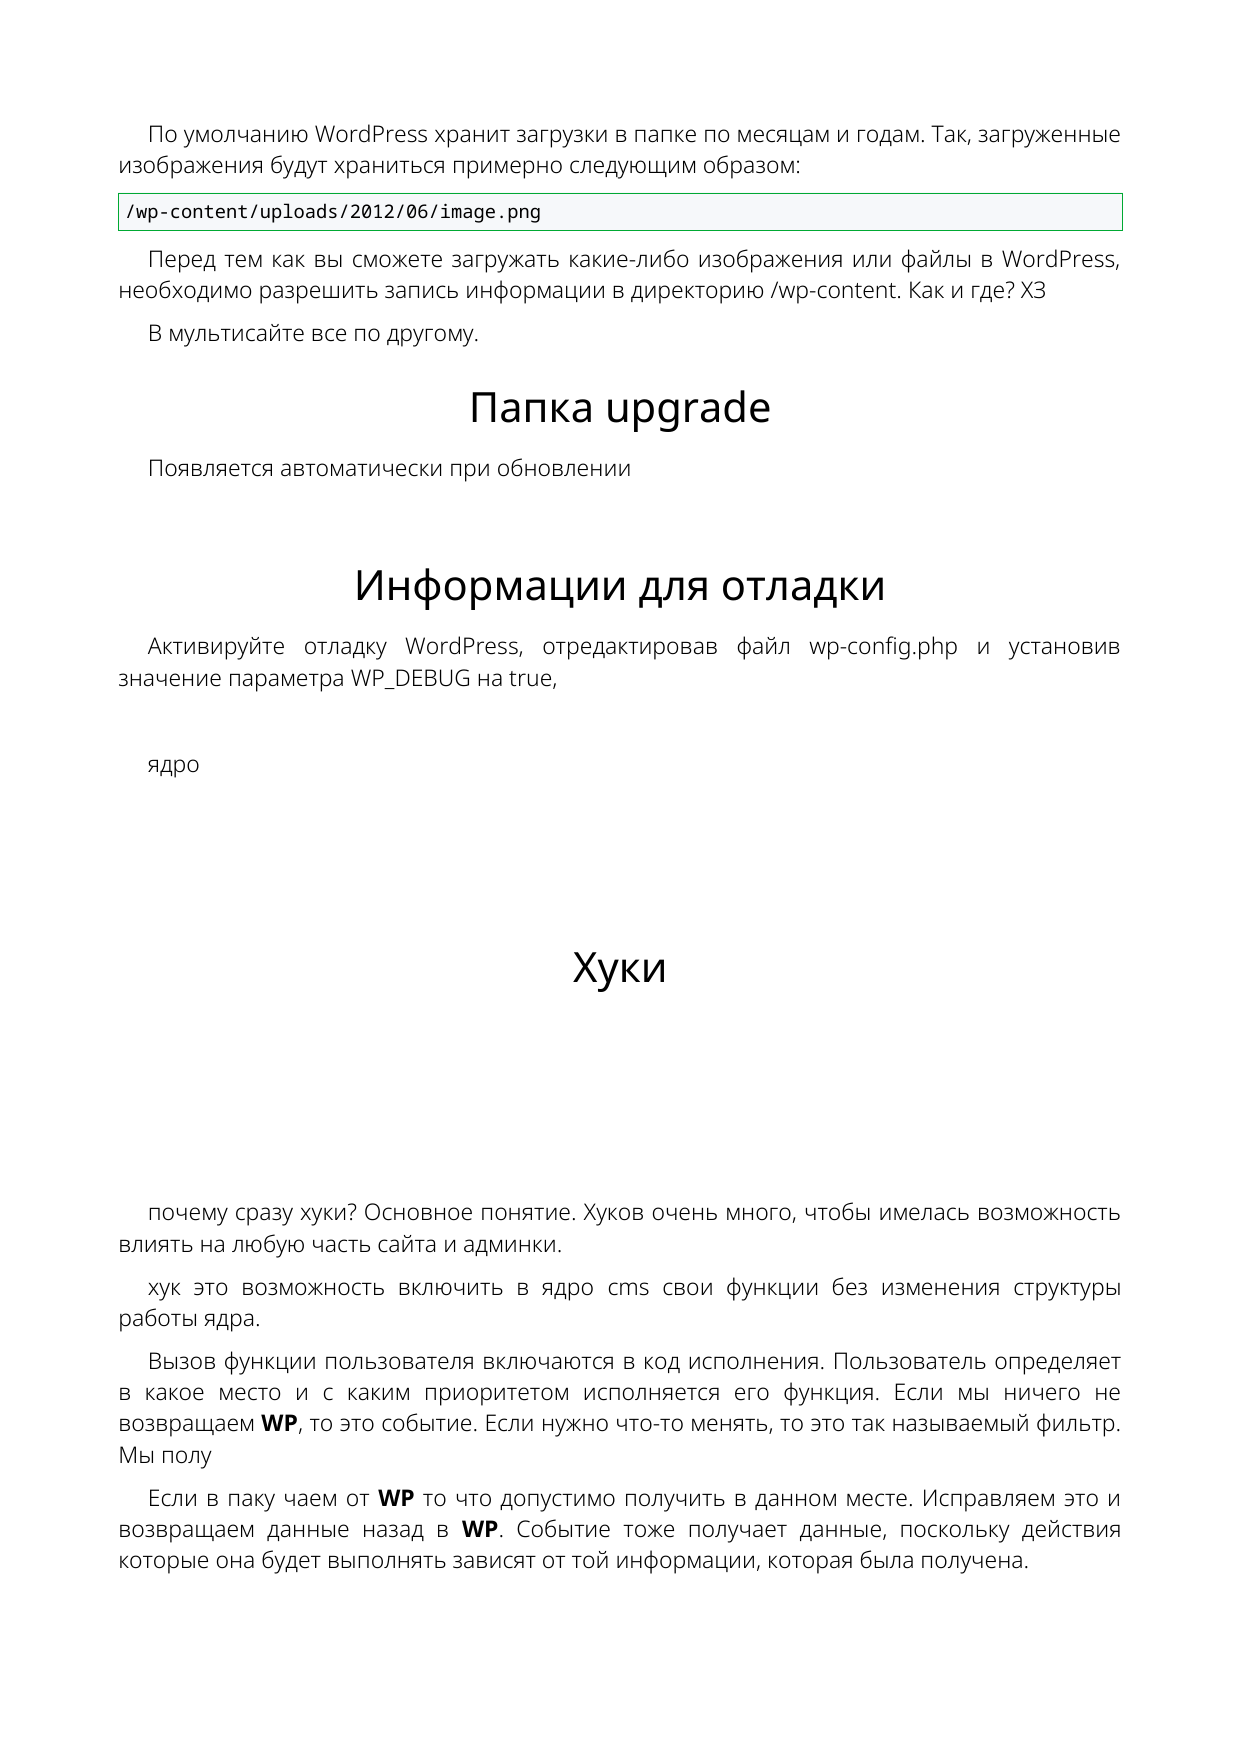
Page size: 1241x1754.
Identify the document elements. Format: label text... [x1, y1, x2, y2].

subtitle Информации для отладки [118, 556, 1122, 613]
text почему сразу хуки? Основное понятие. Хуков очень много, чтобы имелась возможность влиять на любую часть сайта и админки. [118, 1196, 1122, 1259]
text Если в паку чаем от WP то что допустимо получить в данном месте. Исправляем это и возвращаем данные назад в WP. Событие тоже получает данные, поскольку действия которые она будет выполнять зависят от той информации, которая была получена. [118, 1482, 1122, 1575]
text хук это возможность включить в ядро cms свои функции без изменения структуры работы ядра. [118, 1271, 1122, 1333]
text Активируйте отладку WordPress, отредактировав файл wp-config.php и установив значение параметра WP_DEBUG на true, [118, 630, 1122, 693]
text /wp-content/uploads/2012/06/image.png [119, 194, 1122, 230]
subtitle Папка upgrade [118, 378, 1122, 434]
text ядро [118, 748, 1122, 779]
text Появляется автоматически при обновлении [118, 452, 1122, 483]
text Вызов функции пользователя включаются в код исполнения. Пользователь определяет в какое место и с каким приоритетом исполняется его функция. Если мы ничего не возвращаем WP, то это событие. Если нужно что-то менять, то это так называемый фильтр. Мы полу [118, 1345, 1122, 1470]
text В мультисайте все по другому. [118, 317, 1122, 348]
text По умолчанию WordPress хранит загрузки в папке по месяцам и годам. Так, загруженные изображения будут храниться примерно следующим образом: [118, 118, 1122, 181]
subtitle Хуки [118, 937, 1122, 994]
text Перед тем как вы сможете загружать какие-либо изображения или файлы в WordPress, необходимо разрешить запись информации в директорию /wp-content. Как и где? ХЗ [118, 243, 1122, 305]
